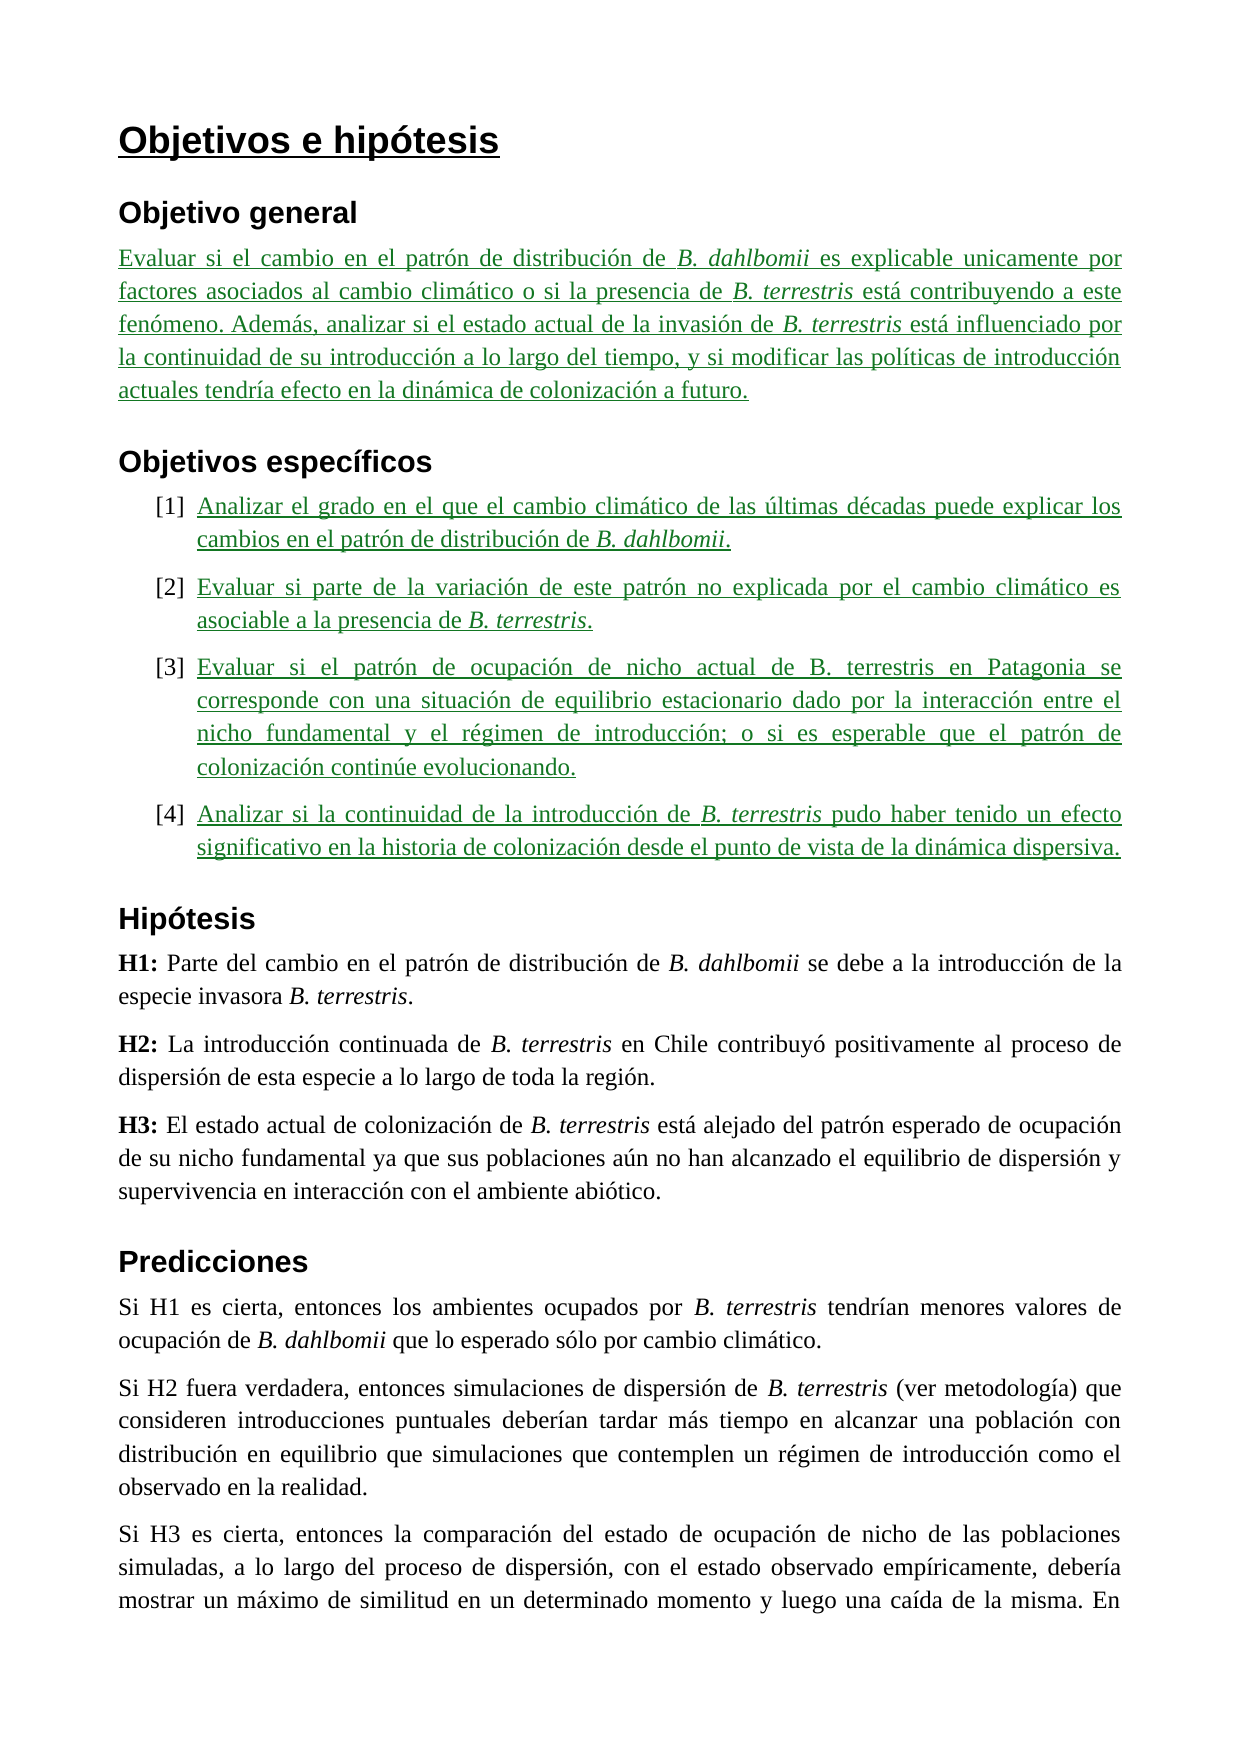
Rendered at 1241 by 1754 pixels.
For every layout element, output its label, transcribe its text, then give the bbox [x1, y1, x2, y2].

text Si H3 es cierta, entonces la comparación del estado de ocupación de nicho de las poblaciones simuladas, a lo largo del proceso de dispersión, con el estado observado empíricamente, debería mostrar un máximo de similitud en un determinado momento y luego una caída de la misma. En [118, 1519, 1122, 1614]
text H2: La introducción continuada de B. terrestris en Chile contribuyó positivamente al proceso de dispersión de esta especie a lo largo de toda la región. [118, 1029, 1122, 1091]
list Evaluar si parte de la variación de este patrón no explicada por el cambio climático es asociable a la presencia de B. terrestris. [155, 572, 1122, 634]
text fenómeno. Además, analizar si el estado actual de la invasión de B. terrestris está influenciado por [118, 302, 1122, 334]
list Evaluar si el patrón de ocupación de nicho actual de B. terrestris en Patagonia se corresponde con una situación de equilibrio estacionario dado por la interacción entre el nicho fundamental y el régimen de introducción; o si es esperable que el patrón de colonización continúe evolucionando. [155, 652, 1122, 780]
subtitle Objetivos e hipótesis [118, 118, 1122, 162]
subtitle Predicciones [118, 1244, 1122, 1279]
text factores asociados al cambio climático o si la presencia de B. terrestris está contribuyendo a este [118, 269, 1122, 301]
subtitle Objetivo general [118, 195, 1122, 230]
text Si H2 fuera verdadera, entonces simulaciones de dispersión de B. terrestris (ver metodología) que consideren introducciones puntuales deberían tardar más tiempo en alcanzar una población con distribución en equilibrio que simulaciones que contemplen un régimen de introducción como el observado en la realidad. [118, 1373, 1122, 1500]
text Si H1 es cierta, entonces los ambientes ocupados por B. terrestris tendrían menores valores de ocupación de B. dahlbomii que lo esperado sólo por cambio climático. [118, 1292, 1122, 1354]
subtitle Hipótesis [118, 901, 1122, 936]
list Analizar el grado en el que el cambio climático de las últimas décadas puede explicar los cambios en el patrón de distribución de B. dahlbomii. [155, 491, 1122, 553]
text H3: El estado actual de colonización de B. terrestris está alejado del patrón esperado de ocupación de su nicho fundamental ya que sus poblaciones aún no han alcanzado el equilibrio de dispersión y supervivencia en interacción con el ambiente abiótico. [118, 1110, 1122, 1204]
subtitle Objetivos específicos [118, 443, 1122, 479]
text la continuidad de su introducción a lo largo del tiempo, y si modificar las políticas de introducción actuales tendría efecto en la dinámica de colonización a futuro. [118, 335, 1122, 404]
list Analizar si la continuidad de la introducción de B. terrestris pudo haber tenido un efecto significativo en la historia de colonización desde el punto de vista de la dinámica dispersiva. [155, 799, 1122, 861]
text Evaluar si el cambio en el patrón de distribución de B. dahlbomii es explicable unicamente por [118, 243, 1122, 268]
text H1: Parte del cambio en el patrón de distribución de B. dahlbomii se debe a la introducción de la especie invasora B. terrestris. [118, 948, 1122, 1010]
